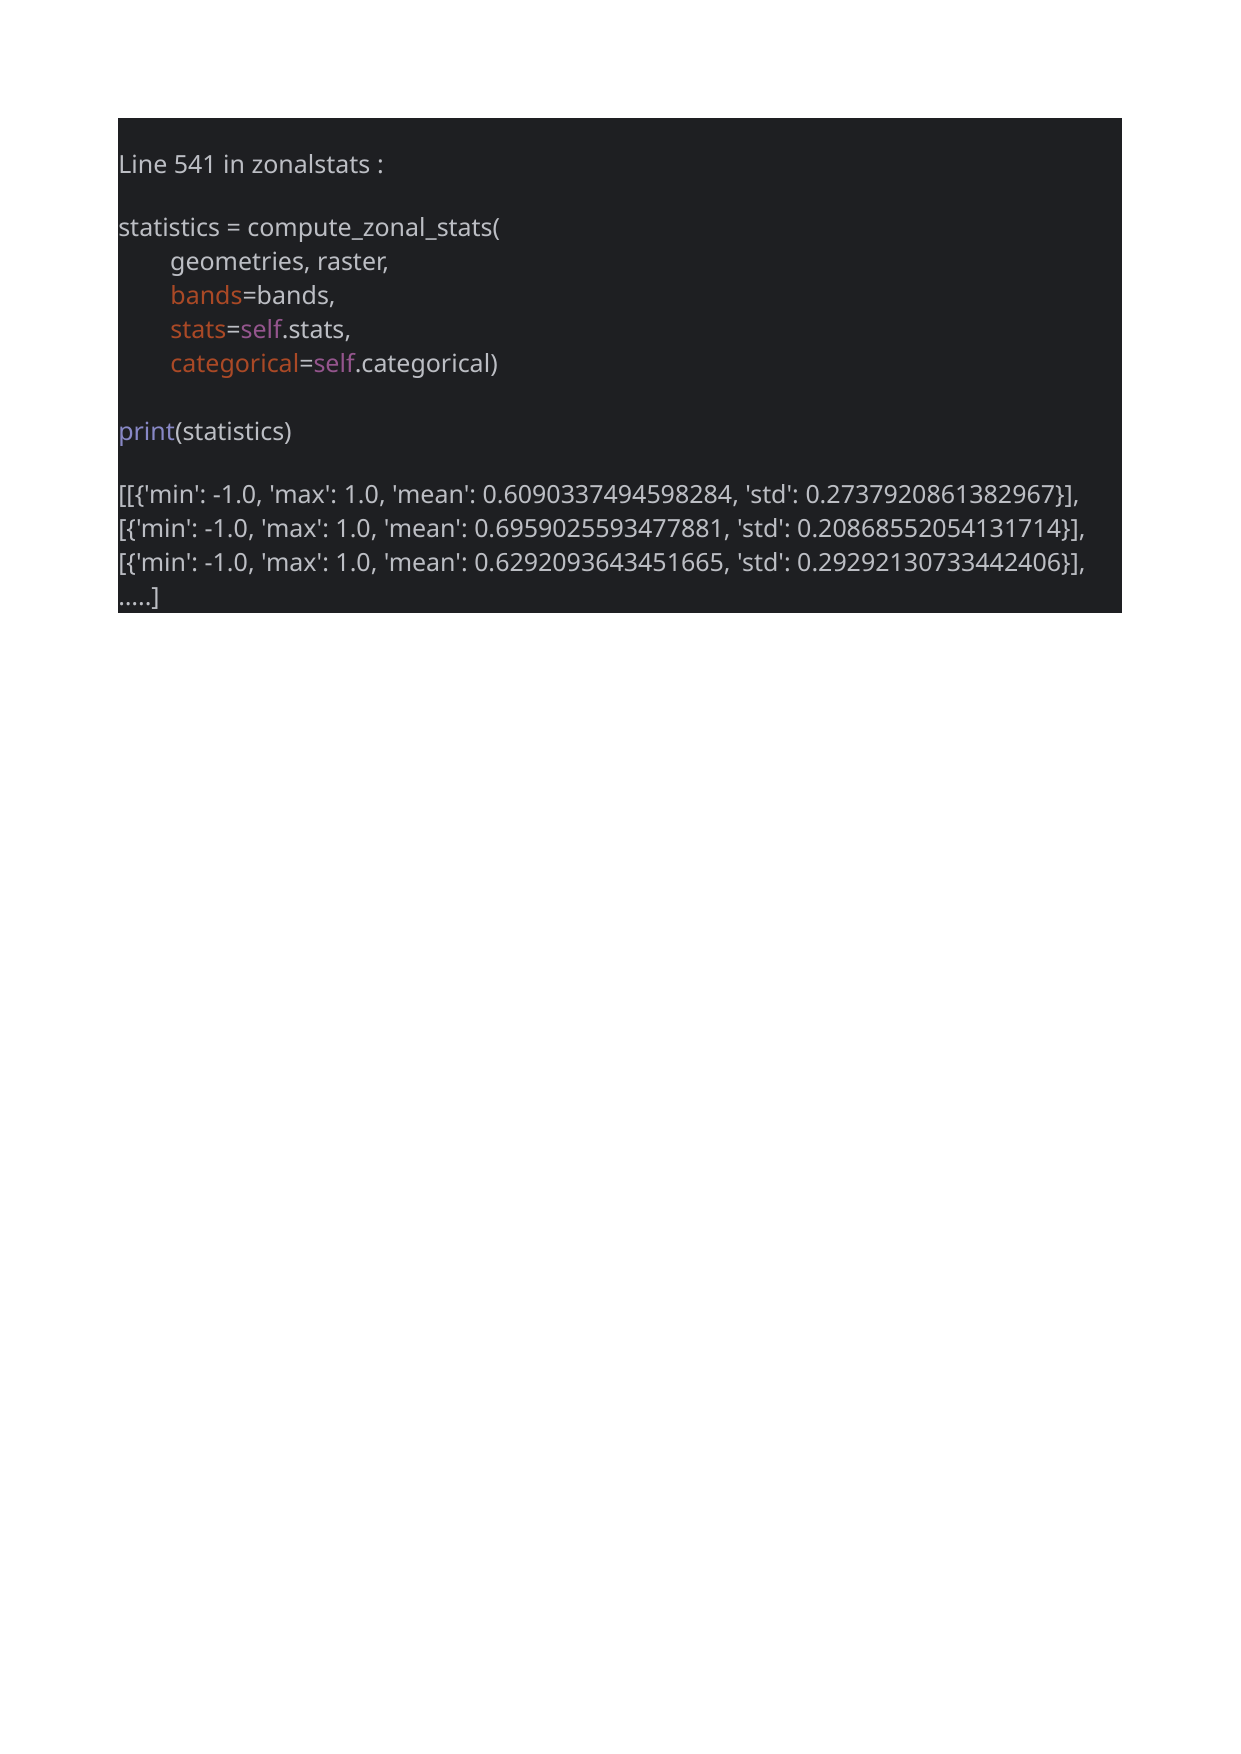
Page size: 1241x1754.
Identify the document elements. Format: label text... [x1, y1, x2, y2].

text [[{'min': -1.0, 'max': 1.0, 'mean': 0.6090337494598284, 'std': 0.2737920861382967}], [{'min': -1.0, 'max': 1.0, 'mean': 0.6959025593477881, 'std': 0.20868552054131714}], [{'min': -1.0, 'max': 1.0, 'mean': 0.6292093643451665, 'std': 0.29292130733442406}], …..] [118, 477, 1122, 613]
text statistics = compute_zonal_stats( geometries, raster, bands=bands, stats=self.stats, categorical=self.categorical) print(statistics) [118, 210, 1122, 448]
text Line 541 in zonalstats : [118, 147, 1122, 181]
